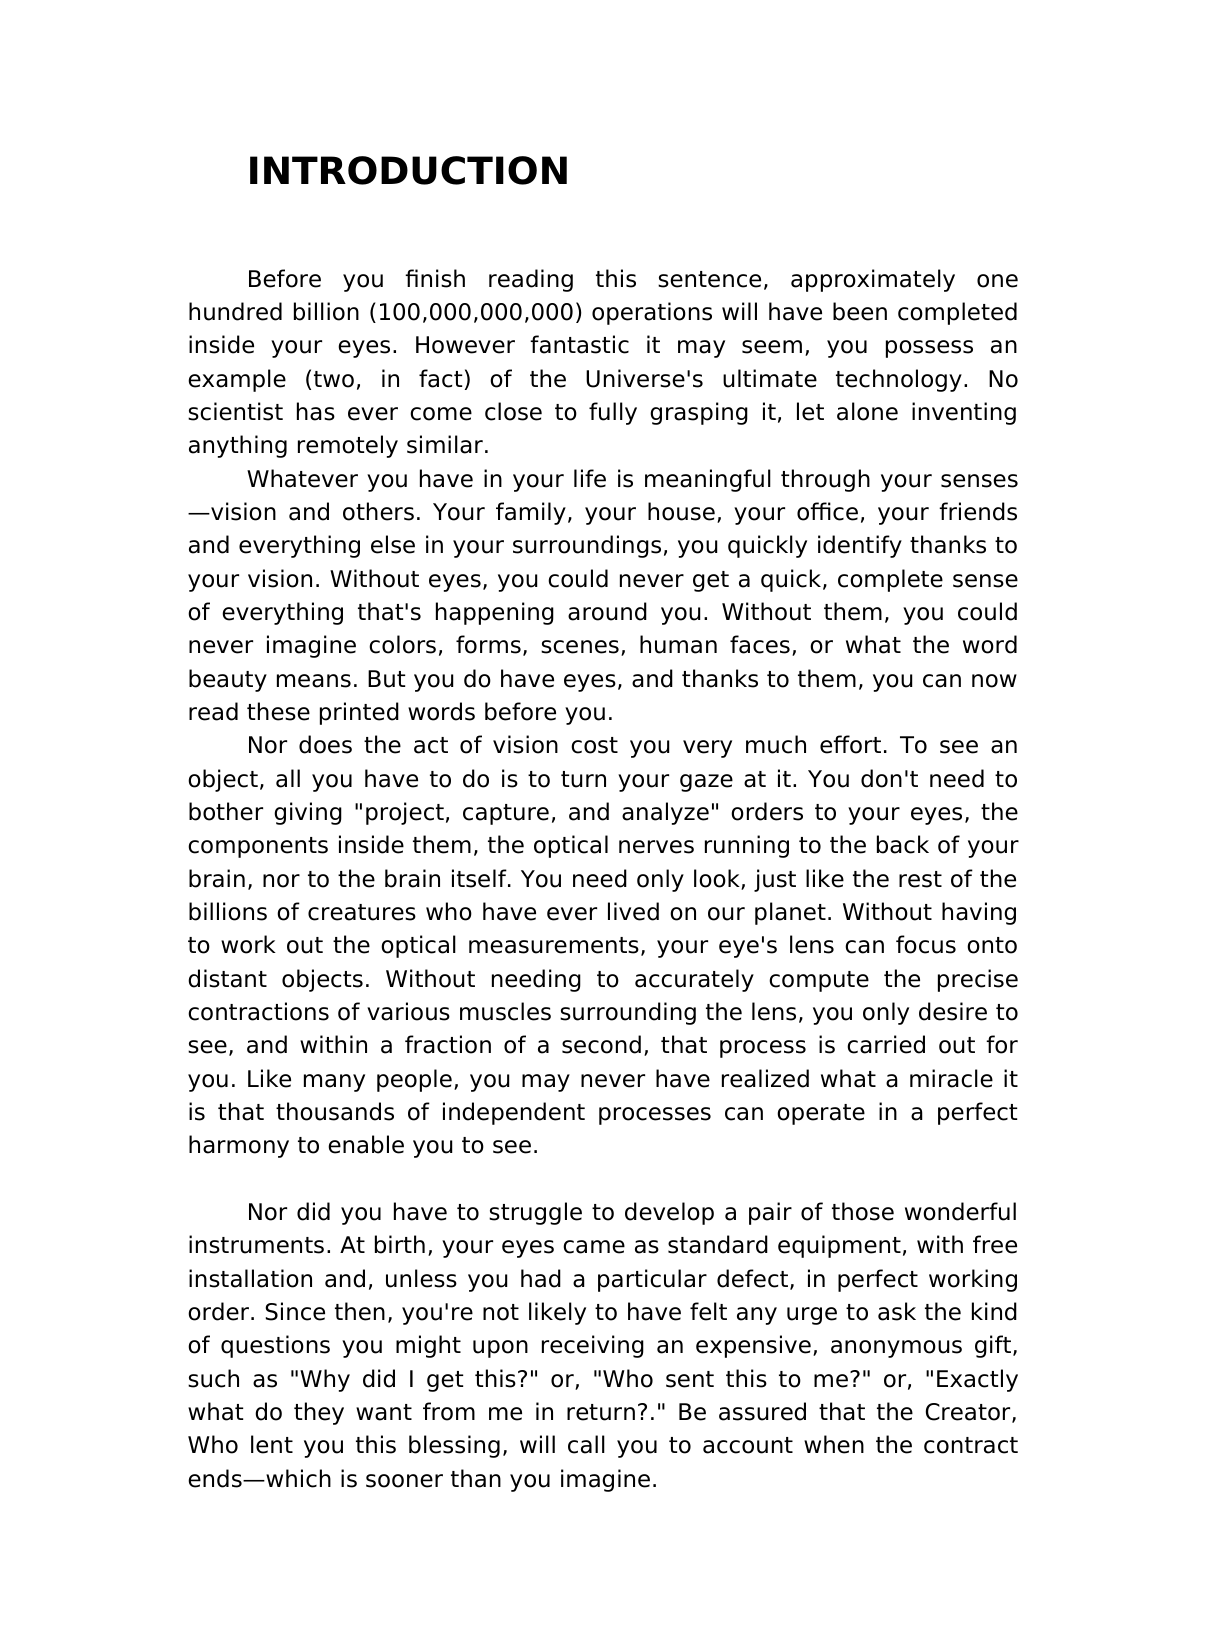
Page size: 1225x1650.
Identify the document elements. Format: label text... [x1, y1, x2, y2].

text INTRODUCTION [187, 150, 1020, 194]
text Nor does the act of vision cost you very much effort. To see an object, all you have to do is to turn your gaze at it. You don't need to bother giving "project, capture, and analyze" orders to your eyes, the components inside them, the optical nerves running to the back of your brain, nor to the brain itself. You need only look, just like the rest of the billions of creatures who have ever lived on our planet. Without having to work out the optical measurements, your eye's lens can focus onto distant objects. Without needing to accurately compute the precise contractions of various muscles surrounding the lens, you only desire to see, and within a fraction of a second, that process is carried out for you. Like many people, you may never have realized what a miracle it is that thousands of independent processes can operate in a perfect harmony to enable you to see. [187, 727, 1020, 1160]
text Nor did you have to struggle to develop a pair of those wonderful instruments. At birth, your eyes came as standard equipment, with free installation and, unless you had a particular defect, in perfect working order. Since then, you're not likely to have felt any urge to ask the kind of questions you might upon receiving an expensive, anonymous gift, such as "Why did I get this?" or, "Who sent this to me?" or, "Exactly what do they want from me in return?." Be assured that the Creator, Who lent you this blessing, will call you to account when the contract ends—which is sooner than you imagine. [187, 1194, 1020, 1494]
text Whatever you have in your life is meaningful through your senses—vision and others. Your family, your house, your office, your friends and everything else in your surroundings, you quickly identify thanks to your vision. Without eyes, you could never get a quick, complete sense of everything that's happening around you. Without them, you could never imagine colors, forms, scenes, human faces, or what the word beauty means. But you do have eyes, and thanks to them, you can now read these printed words before you. [187, 460, 1020, 727]
text Before you finish reading this sentence, approximately one hundred billion (100,000,000,000) operations will have been completed inside your eyes. However fantastic it may seem, you possess an example (two, in fact) of the Universe's ultimate technology. No scientist has ever come close to fully grasping it, let alone inventing anything remotely similar. [187, 260, 1020, 460]
